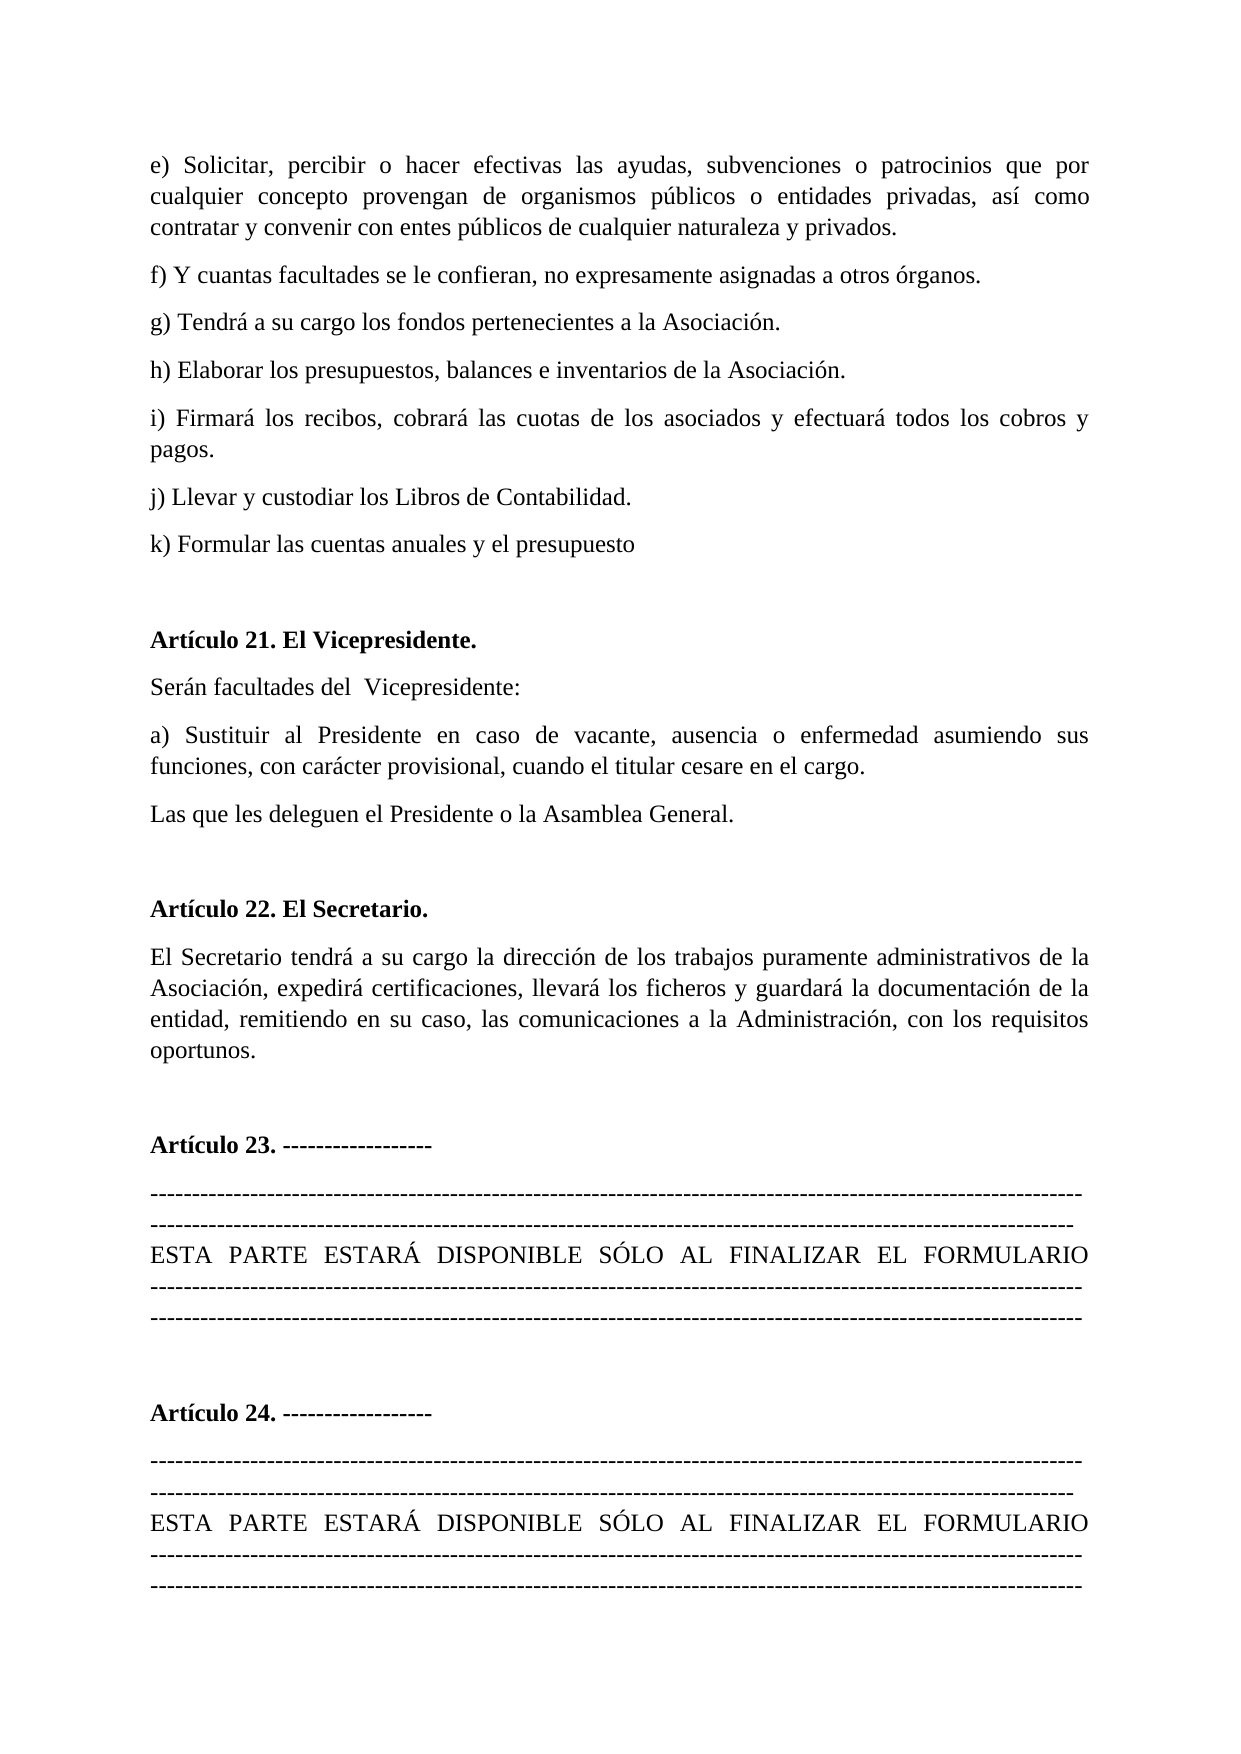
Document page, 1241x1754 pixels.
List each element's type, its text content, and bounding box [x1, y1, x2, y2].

text Las que les deleguen el Presidente o la Asamblea General. [150, 799, 1090, 828]
text Artículo 23. ------------------ [150, 1131, 1090, 1159]
text f) Y cuantas facultades se le confieran, no expresamente asignadas a otros órganos. [150, 260, 1090, 288]
text h) Elaborar los presupuestos, balances e inventarios de la Asociación. [150, 355, 1090, 384]
text e) Solicitar, percibir o hacer efectivas las ayudas, subvenciones o patrocinios que por cualquier concepto provengan de organismos públicos o entidades privadas, así como contratar y convenir con entes públicos de cualquier naturaleza y privados. [150, 150, 1090, 241]
text i) Firmará los recibos, cobrará las cuotas de los asociados y efectuará todos los cobros y pagos. [150, 403, 1090, 463]
text -------------------------------------------------------------------------------------------------------------------------------------------------------------------------------------------------------------------------------ESTA PARTE ESTARÁ DISPONIBLE SÓLO AL FINALIZAR EL FORMULARIO -------------------------------------------------------------------------------------------------------------------------------------------------------------------------------------------------------------------------------- [150, 1446, 1090, 1598]
text a) Sustituir al Presidente en caso de vacante, ausencia o enfermedad asumiendo sus funciones, con carácter provisional, cuando el titular cesare en el cargo. [150, 720, 1090, 780]
text k) Formular las cuentas anuales y el presupuesto [150, 529, 1090, 558]
text El Secretario tendrá a su cargo la dirección de los trabajos puramente administrativos de la Asociación, expedirá certificaciones, llevará los ficheros y guardará la documentación de la entidad, remitiendo en su caso, las comunicaciones a la Administración, con los requisitos oportunos. [150, 942, 1090, 1064]
text g) Tendrá a su cargo los fondos pertenecientes a la Asociación. [150, 307, 1090, 336]
text Artículo 24. ------------------ [150, 1398, 1090, 1427]
text Serán facultades del Vicepresidente: [150, 672, 1090, 701]
text j) Llevar y custodiar los Libros de Contabilidad. [150, 482, 1090, 510]
text Artículo 22. El Secretario. [150, 894, 1090, 923]
text -------------------------------------------------------------------------------------------------------------------------------------------------------------------------------------------------------------------------------ESTA PARTE ESTARÁ DISPONIBLE SÓLO AL FINALIZAR EL FORMULARIO -------------------------------------------------------------------------------------------------------------------------------------------------------------------------------------------------------------------------------- [150, 1178, 1090, 1331]
text Artículo 21. El Vicepresidente. [150, 625, 1090, 653]
